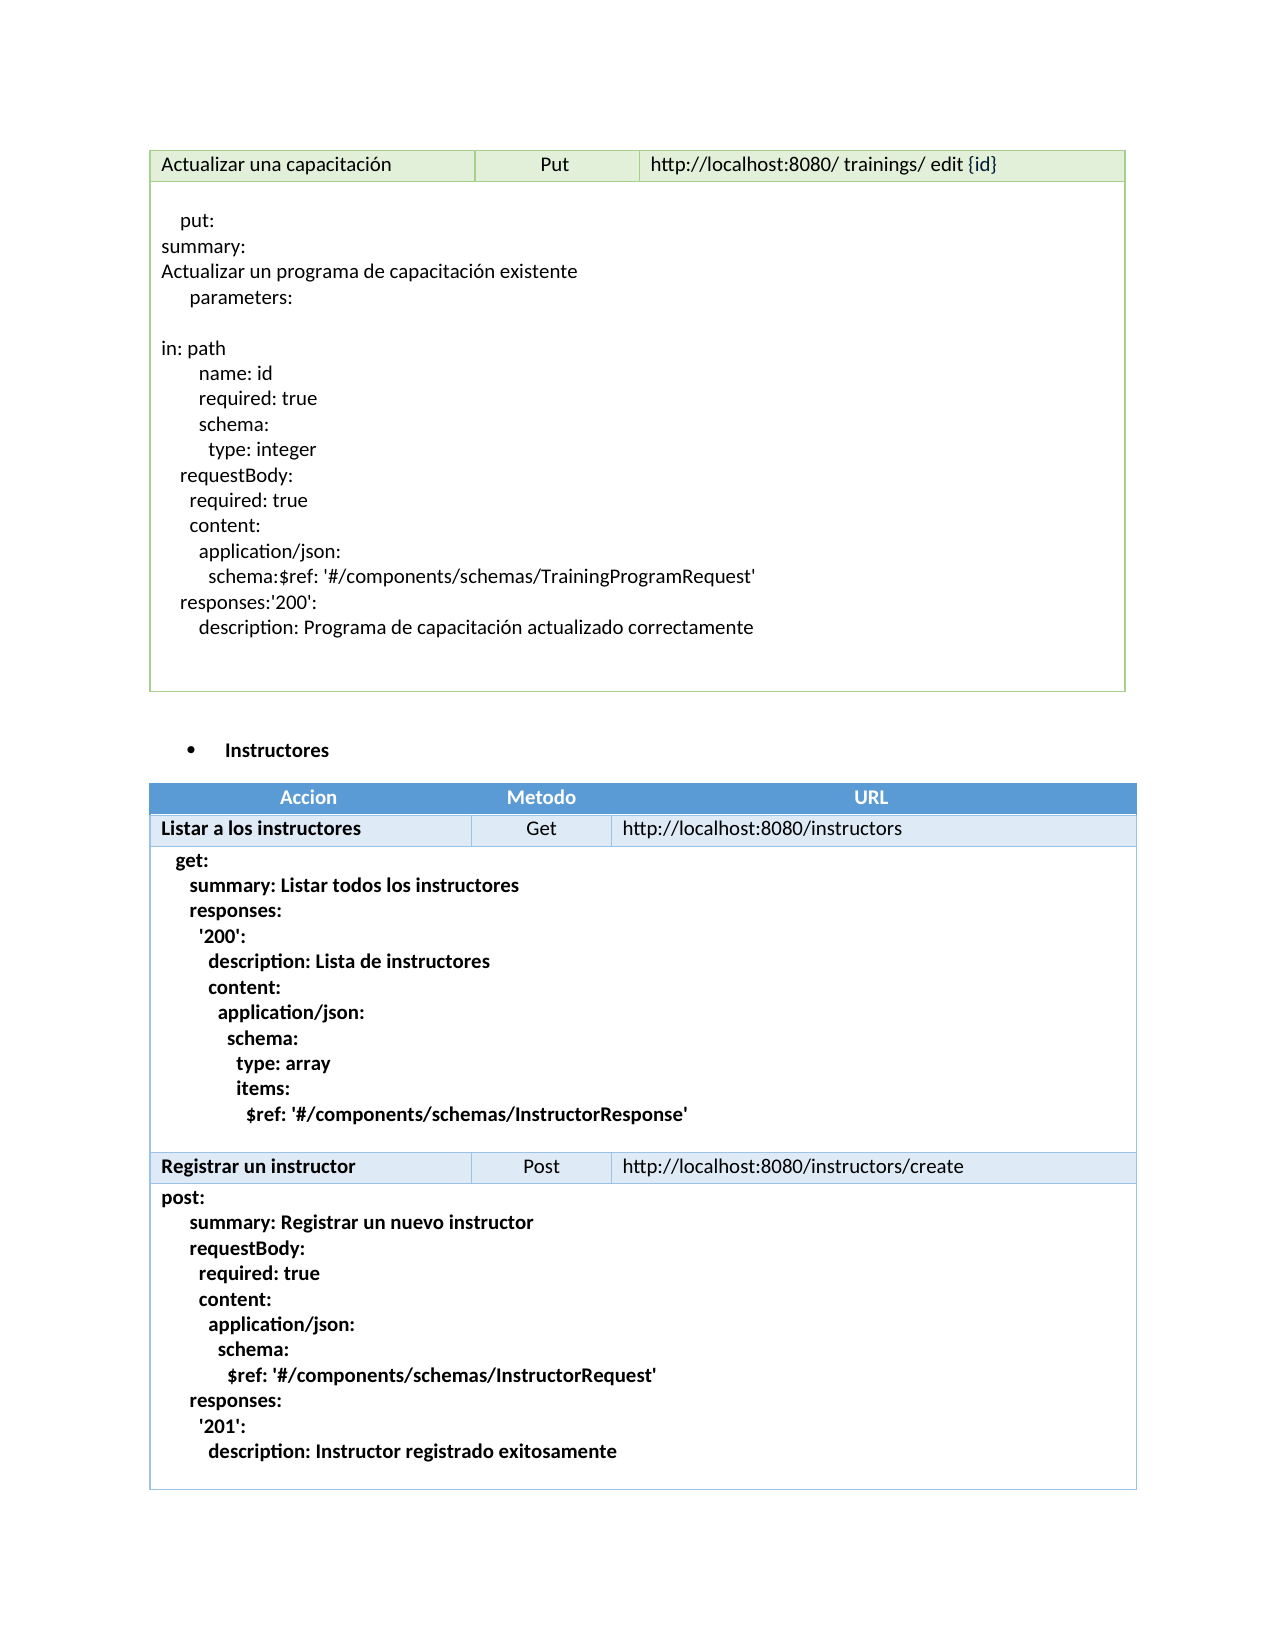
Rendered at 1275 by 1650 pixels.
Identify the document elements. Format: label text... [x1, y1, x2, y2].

table_cell post: summary: Registrar un nuevo instructor requestBody: required: true content: application/json: schema: $ref: '#/components/schemas/InstructorRequest' responses: '201': description: Instructor registrado exitosamente [151, 1184, 1136, 1489]
table_cell get: summary: Listar todos los instructores responses: '200': description: Lista de instructores content: application/json: schema: type: array items: $ref: '#/components/schemas/InstructorResponse' [151, 847, 1136, 1152]
table_header URL [611, 784, 1136, 814]
table_header Metodo [472, 784, 611, 814]
table_cell Get [472, 816, 611, 846]
table_cell Actualizar una capacitación [151, 151, 474, 181]
table_cell Post [472, 1153, 611, 1183]
table_cell http://localhost:8080/instructors/create [612, 1153, 1136, 1183]
table_cell Put [476, 151, 639, 181]
table_cell Listar a los instructores [151, 816, 471, 846]
table_header Accion [151, 784, 472, 814]
table_cell http://localhost:8080/ trainings/ edit {id} [640, 151, 1124, 181]
list Instructores [187, 737, 1125, 763]
table_cell put: summary: Actualizar un programa de capacitación existente parameters: in: path name: id required: true schema: type: integer requestBody: required: true content: application/json: schema:$ref: '#/components/schemas/TrainingProgramRequest' responses:'200': description: Programa de capacitación actualizado correctamente [151, 182, 1124, 691]
table_cell http://localhost:8080/instructors [612, 816, 1136, 846]
table_cell Registrar un instructor [151, 1153, 471, 1183]
